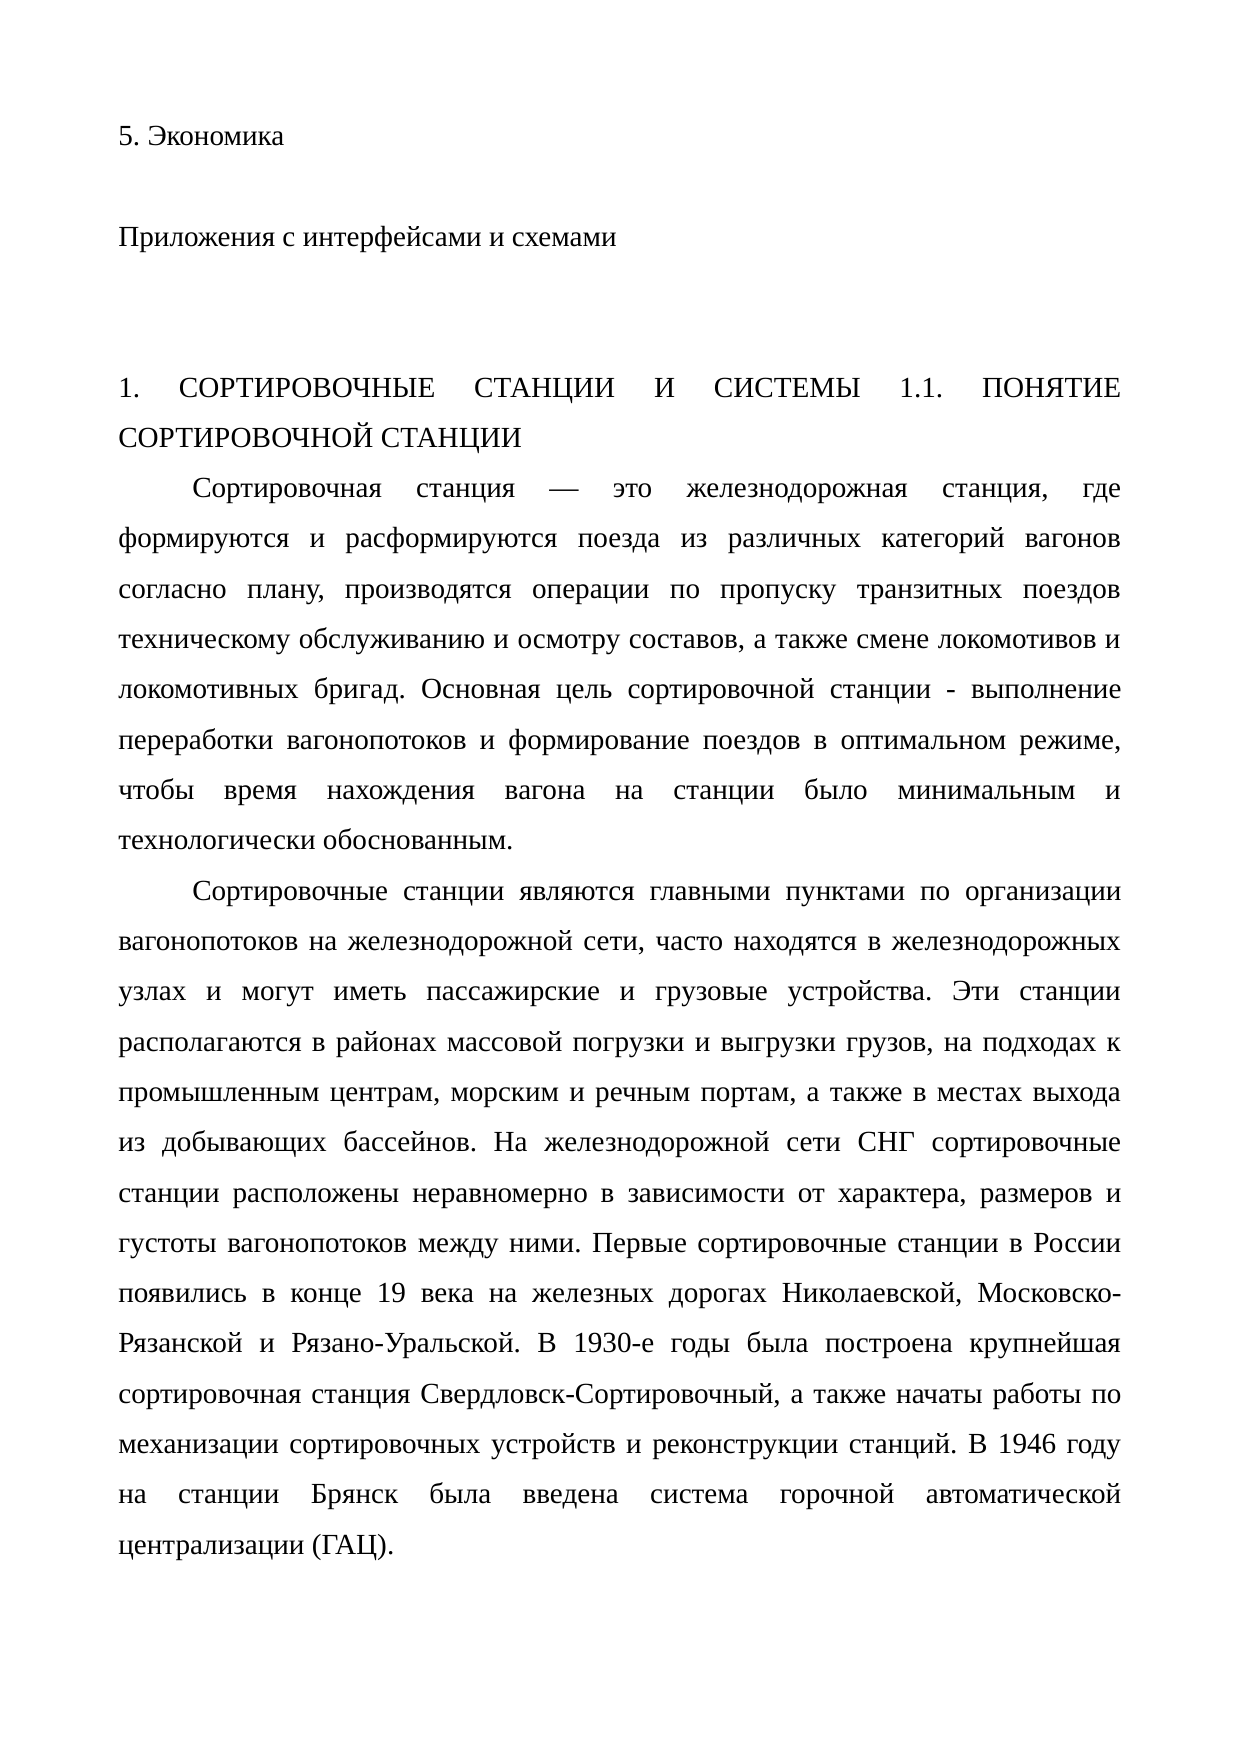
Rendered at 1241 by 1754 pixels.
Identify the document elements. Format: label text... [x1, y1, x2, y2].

text 1. СОРТИРОВОЧНЫЕ СТАНЦИИ И СИСТЕМЫ 1.1. ПОНЯТИЕ СОРТИРОВОЧНОЙ СТАНЦИИ [118, 370, 1122, 453]
text 5. Экономика [118, 118, 1122, 152]
text Сортировочные станции являются главными пунктами по организации вагонопотоков на железнодорожной сети, часто находятся в железнодорожных узлах и могут иметь пассажирские и грузовые устройства. Эти станции располагаются в районах массовой погрузки и выгрузки грузов, на подходах к промышленным центрам, морским и речным портам, а также в местах выхода из добывающих бассейнов. На железнодорожной сети СНГ сортировочные станции расположены неравномерно в зависимости от характера, размеров и густоты вагонопотоков между ними. Первые сортировочные станции в России появились в конце 19 века на железных дорогах Николаевской, Московско-Рязанской и Рязано-Уральской. В 1930-е годы была построена крупнейшая сортировочная станция Свердловск-Сортировочный, а также начаты работы по механизации сортировочных устройств и реконструкции станций. В 1946 году на станции Брянск была введена система горочной автоматической централизации (ГАЦ). [118, 873, 1122, 1560]
text Сортировочная станция — это железнодорожная станция, где формируются и расформируются поезда из различных категорий вагонов согласно плану, производятся операции по пропуску транзитных поездов техническому обслуживанию и осмотру составов, а также смене локомотивов и локомотивных бригад. Основная цель сортировочной станции - выполнение переработки вагонопотоков и формирование поездов в оптимальном режиме, чтобы время нахождения вагона на станции было минимальным и технологически обоснованным. [118, 470, 1122, 856]
text Приложения с интерфейсами и схемами [118, 219, 1122, 252]
